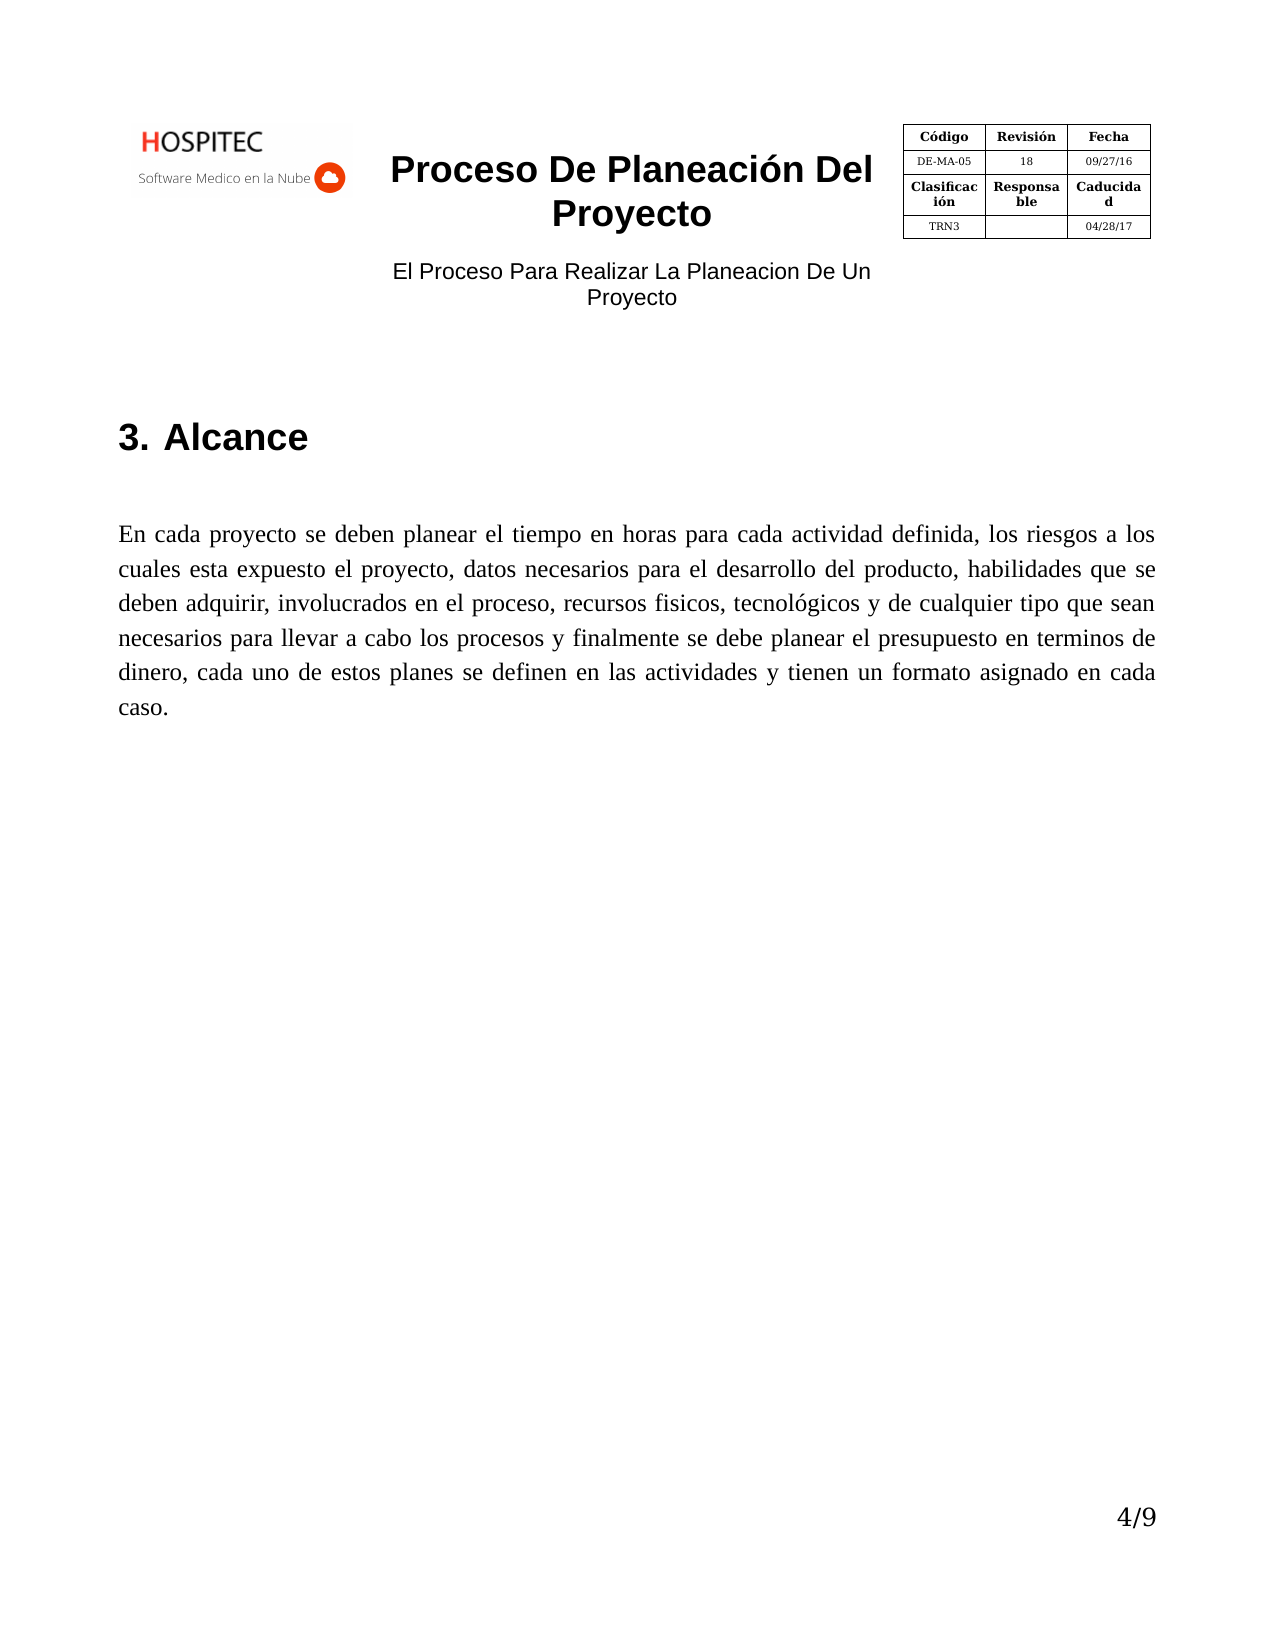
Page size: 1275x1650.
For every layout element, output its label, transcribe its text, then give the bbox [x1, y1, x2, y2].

subtitle Alcance [118, 414, 1157, 458]
text En cada proyecto se deben planear el tiempo en horas para cada actividad definida, los riesgos a los cuales esta expuesto el proyecto, datos necesarios para el desarrollo del producto, habilidades que se deben adquirir, involucrados en el proceso, recursos fisicos, tecnológicos y de cualquier tipo que sean necesarios para llevar a cabo los procesos y finalmente se debe planear el presupuesto en terminos de dinero, cada uno de estos planes se definen en las actividades y tienen un formato asignado en cada caso. [118, 519, 1157, 721]
picture [131, 123, 353, 198]
